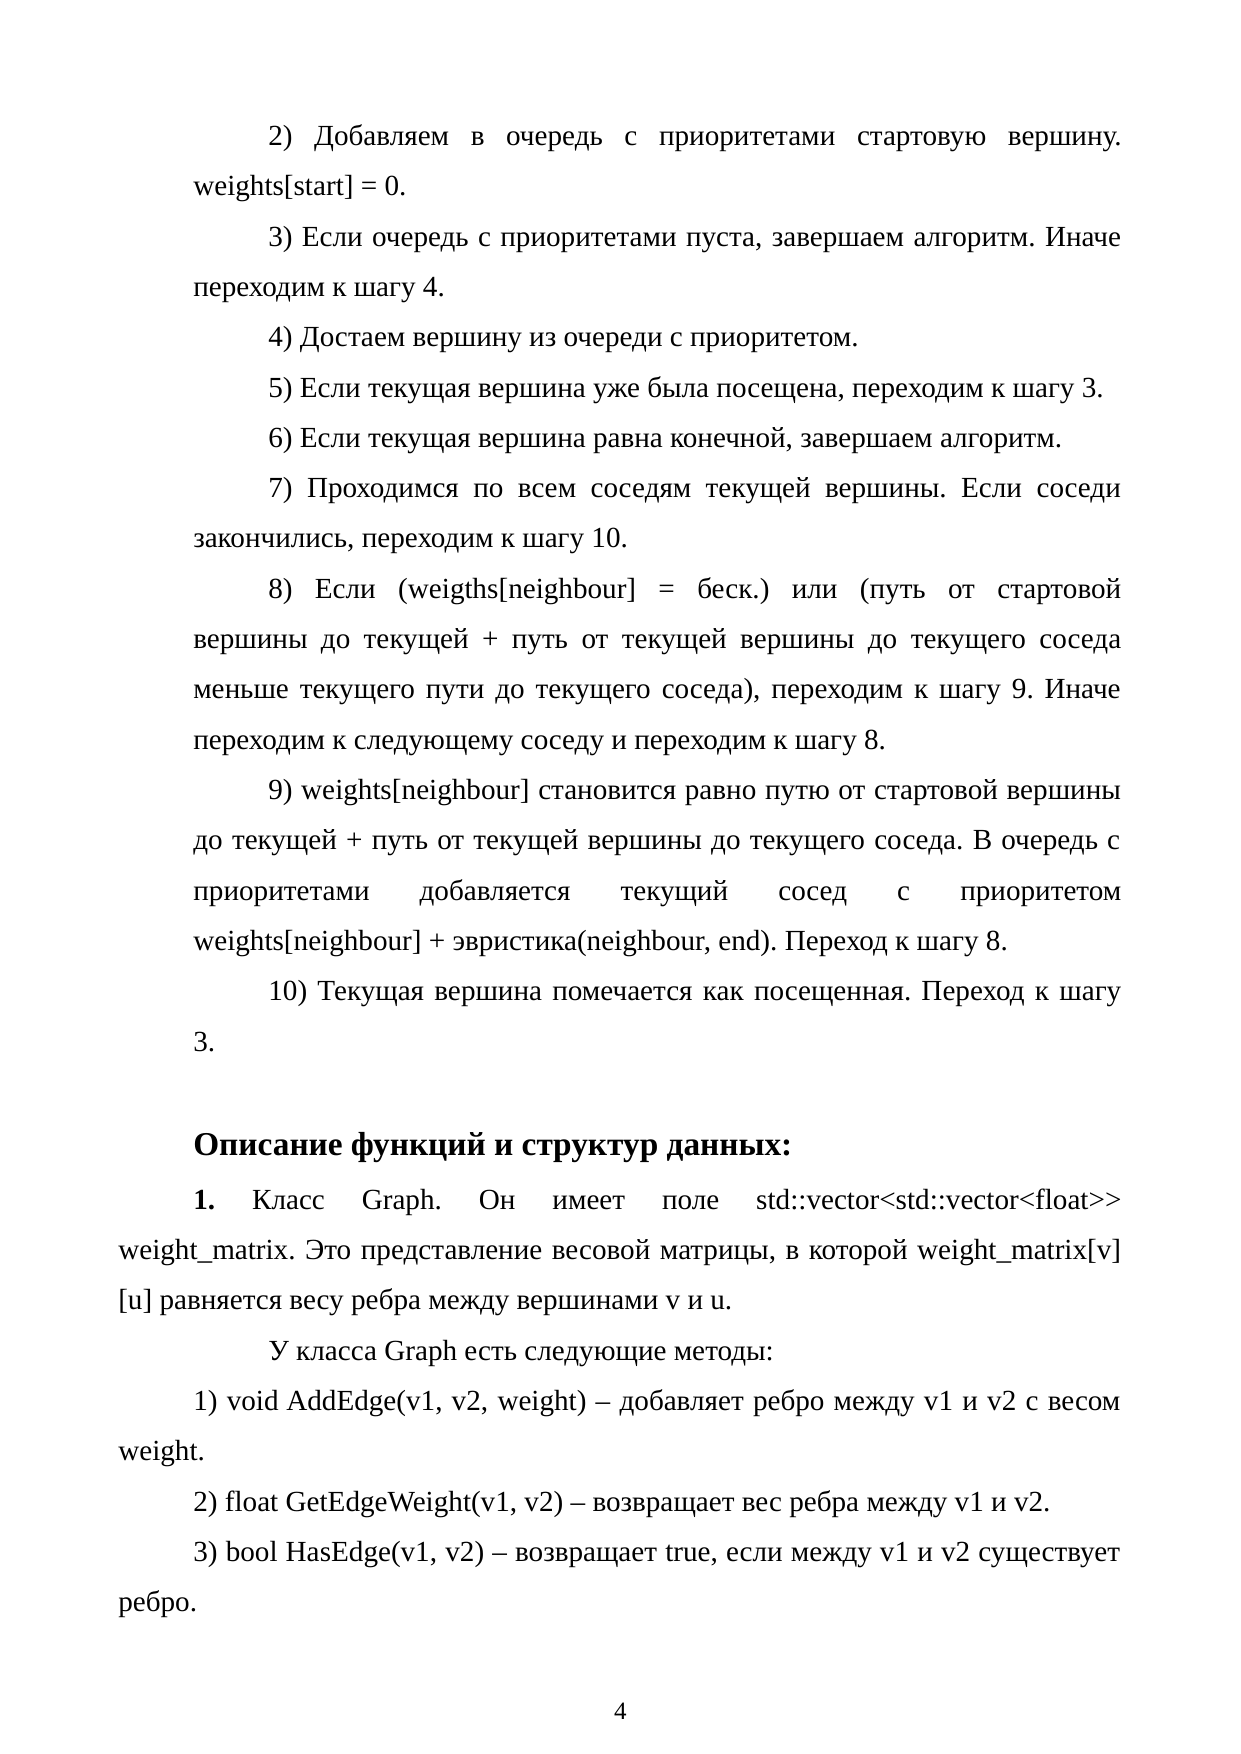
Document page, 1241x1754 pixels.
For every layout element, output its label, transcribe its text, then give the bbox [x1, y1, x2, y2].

text 5) Если текущая вершина уже была посещена, переходим к шагу 3. [193, 370, 1122, 403]
text У класса Graph есть следующие методы: [118, 1333, 1122, 1366]
text 2) float GetEdgeWeight(v1, v2) – возвращает вес ребра между v1 и v2. [118, 1484, 1122, 1517]
text 10) Текущая вершина помечается как посещенная. Переход к шагу 3. [193, 973, 1122, 1057]
text 4) Достаем вершину из очереди с приоритетом. [193, 319, 1122, 353]
text Описание функций и структур данных: [118, 1124, 1122, 1163]
text 2) Добавляем в очередь с приоритетами стартовую вершину. weights[start] = 0. [193, 118, 1122, 202]
text 6) Если текущая вершина равна конечной, завершаем алгоритм. [193, 420, 1122, 453]
text 9) weights[neighbour] становится равно путю от стартовой вершины до текущей + путь от текущей вершины до текущего соседа. В очередь с приоритетами добавляется текущий сосед с приоритетом weights[neighbour] + эвристика(neighbour, end). Переход к шагу 8. [193, 772, 1122, 957]
text 1) void AddEdge(v1, v2, weight) – добавляет ребро между v1 и v2 с весом weight. [118, 1383, 1122, 1467]
text 8) Если (weigths[neighbour] = беск.) или (путь от стартовой вершины до текущей + путь от текущей вершины до текущего соседа меньше текущего пути до текущего соседа), переходим к шагу 9. Иначе переходим к следующему соседу и переходим к шагу 8. [193, 571, 1122, 755]
text 1. Класс Graph. Он имеет поле std::vector<std::vector<float>> weight_matrix. Это представление весовой матрицы, в которой weight_matrix[v][u] равняется весу ребра между вершинами v и u. [118, 1182, 1122, 1316]
text 3) bool HasEdge(v1, v2) – возвращает true, если между v1 и v2 существует ребро. [118, 1534, 1122, 1618]
text 3) Если очередь с приоритетами пуста, завершаем алгоритм. Иначе переходим к шагу 4. [193, 219, 1122, 303]
text 7) Проходимся по всем соседям текущей вершины. Если соседи закончились, переходим к шагу 10. [193, 470, 1122, 554]
